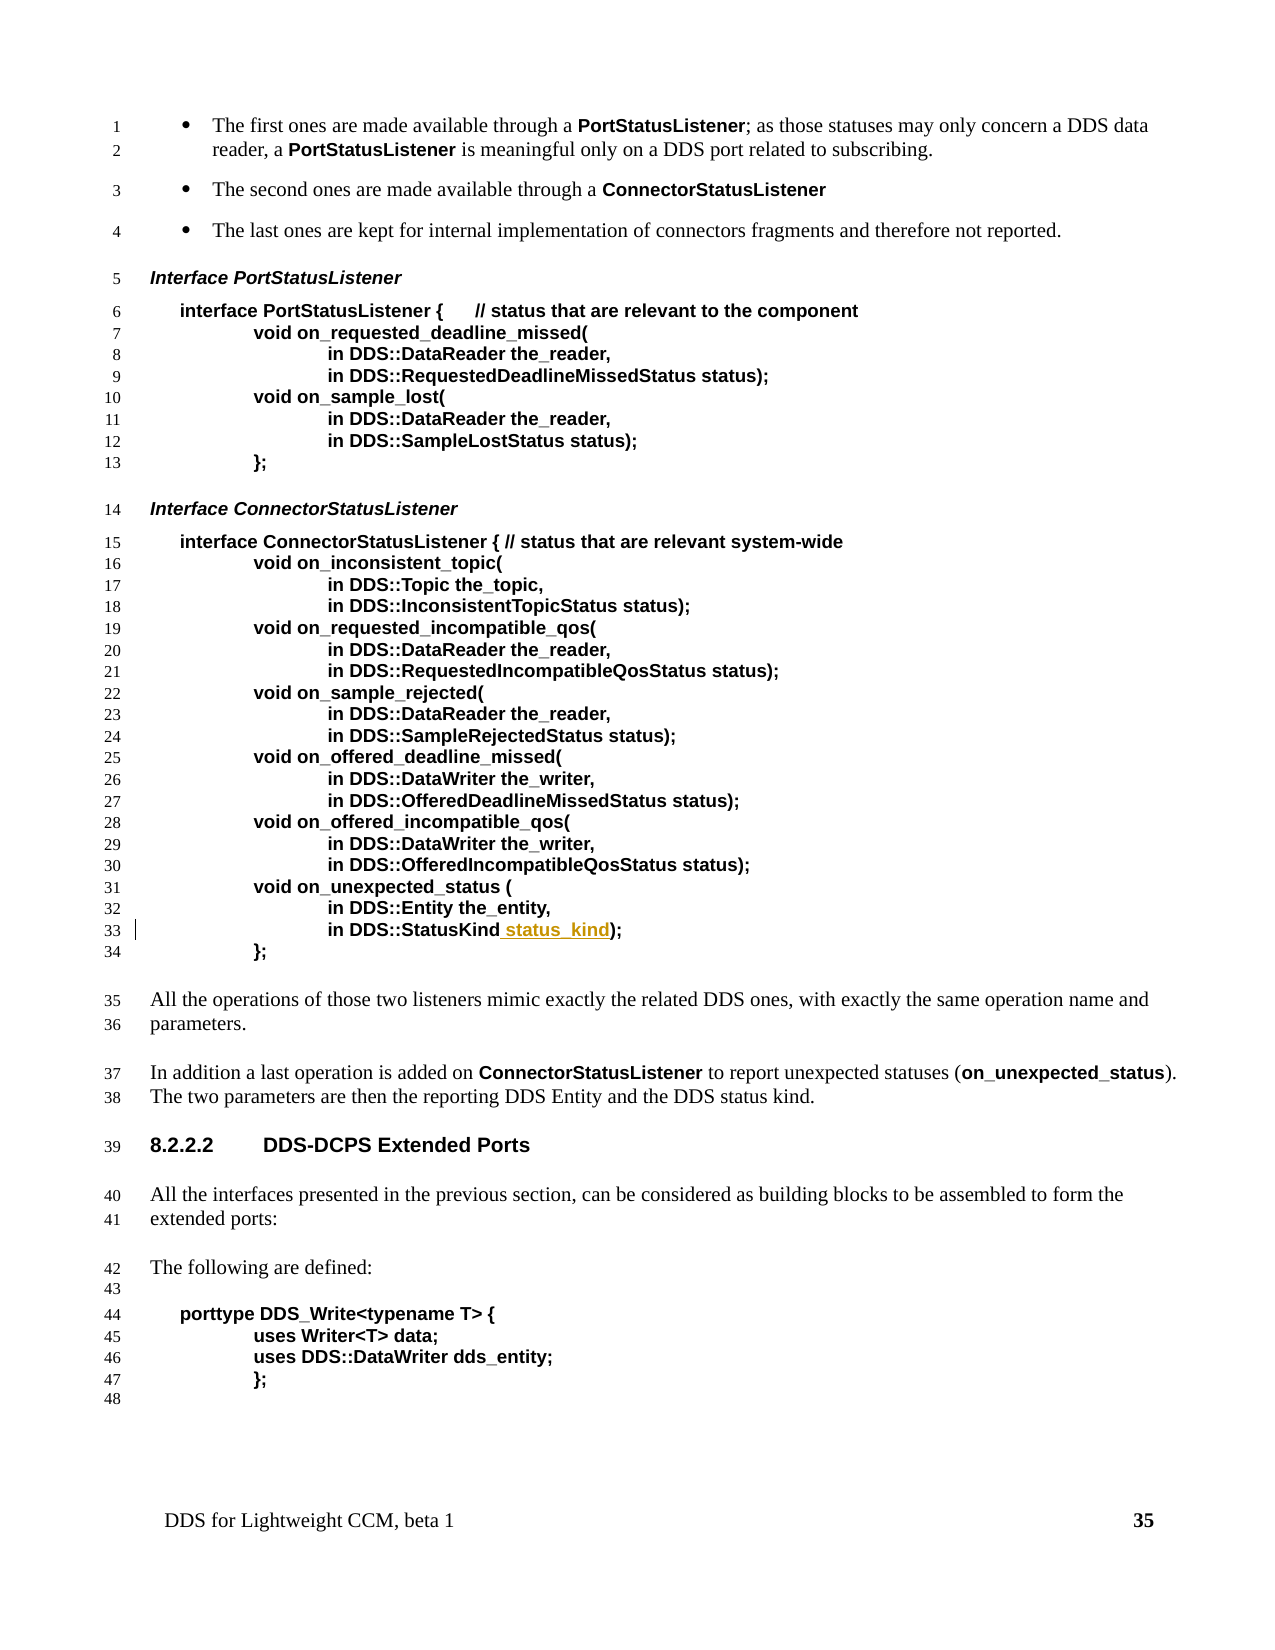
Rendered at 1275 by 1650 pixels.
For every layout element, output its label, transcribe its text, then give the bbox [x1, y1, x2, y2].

text void on_sample_lost( [179, 386, 1200, 408]
text in DDS::DataReader the_reader, [179, 703, 1200, 725]
subtitle Interface ConnectorStatusListener [150, 497, 1200, 519]
text }; [179, 940, 1200, 962]
text }; [179, 1368, 1200, 1389]
text void on_requested_deadline_missed( [179, 322, 1200, 343]
text interface PortStatusListener { // status that are relevant to the component [179, 300, 1200, 322]
text in DDS::InconsistentTopicStatus status); [179, 595, 1200, 617]
text All the interfaces presented in the previous section, can be considered as building blocks to be assembled to form the extended ports: [150, 1182, 1200, 1230]
subtitle DDS-DCPS Extended Ports [150, 1133, 1200, 1157]
list The second ones are made available through a ConnectorStatusListener [182, 177, 1200, 201]
text in DDS::DataReader the_reader, [179, 408, 1200, 429]
text interface ConnectorStatusListener { // status that are relevant system-wide [179, 531, 1200, 552]
text in DDS::OfferedDeadlineMissedStatus status); [179, 789, 1200, 811]
text in DDS::StatusKind status_kind); [179, 919, 1200, 940]
text in DDS::DataReader the_reader, [179, 343, 1200, 365]
text in DDS::Topic the_topic, [179, 574, 1200, 595]
text uses Writer<T> data; [179, 1324, 1200, 1346]
text }; [179, 451, 1200, 472]
text in DDS::SampleRejectedStatus status); [179, 725, 1200, 746]
list The first ones are made available through a PortStatusListener; as those statuses may only concern a DDS data reader, a PortStatusListener is meaningful only on a DDS port related to subscribing. [182, 112, 1200, 161]
text in DDS::DataWriter the_writer, [179, 832, 1200, 854]
text void on_inconsistent_topic( [179, 552, 1200, 574]
subtitle Interface PortStatusListener [150, 267, 1200, 288]
text void on_requested_incompatible_qos( [179, 617, 1200, 638]
text in DDS::RequestedDeadlineMissedStatus status); [179, 365, 1200, 386]
list The last ones are kept for internal implementation of connectors fragments and therefore not reported. [182, 218, 1200, 242]
text in DDS::RequestedIncompatibleQosStatus status); [179, 660, 1200, 682]
text The following are defined: [150, 1255, 1200, 1279]
text void on_unexpected_status ( [179, 876, 1200, 897]
text in DDS::DataReader the_reader, [179, 638, 1200, 660]
text in DDS::OfferedIncompatibleQosStatus status); [179, 854, 1200, 876]
text in DDS::DataWriter the_writer, [179, 768, 1200, 789]
text void on_offered_deadline_missed( [179, 746, 1200, 768]
text All the operations of those two listeners mimic exactly the related DDS ones, with exactly the same operation name and parameters. [150, 987, 1200, 1035]
text In addition a last operation is added on ConnectorStatusListener to report unexpected statuses (on_unexpected_status). The two parameters are then the reporting DDS Entity and the DDS status kind. [150, 1059, 1200, 1108]
text uses DDS::DataWriter dds_entity; [179, 1346, 1200, 1368]
text void on_offered_incompatible_qos( [179, 811, 1200, 832]
text in DDS::Entity the_entity, [179, 897, 1200, 919]
text in DDS::SampleLostStatus status); [179, 429, 1200, 451]
text void on_sample_rejected( [179, 682, 1200, 703]
text porttype DDS_Write<typename T> { [179, 1303, 1200, 1324]
